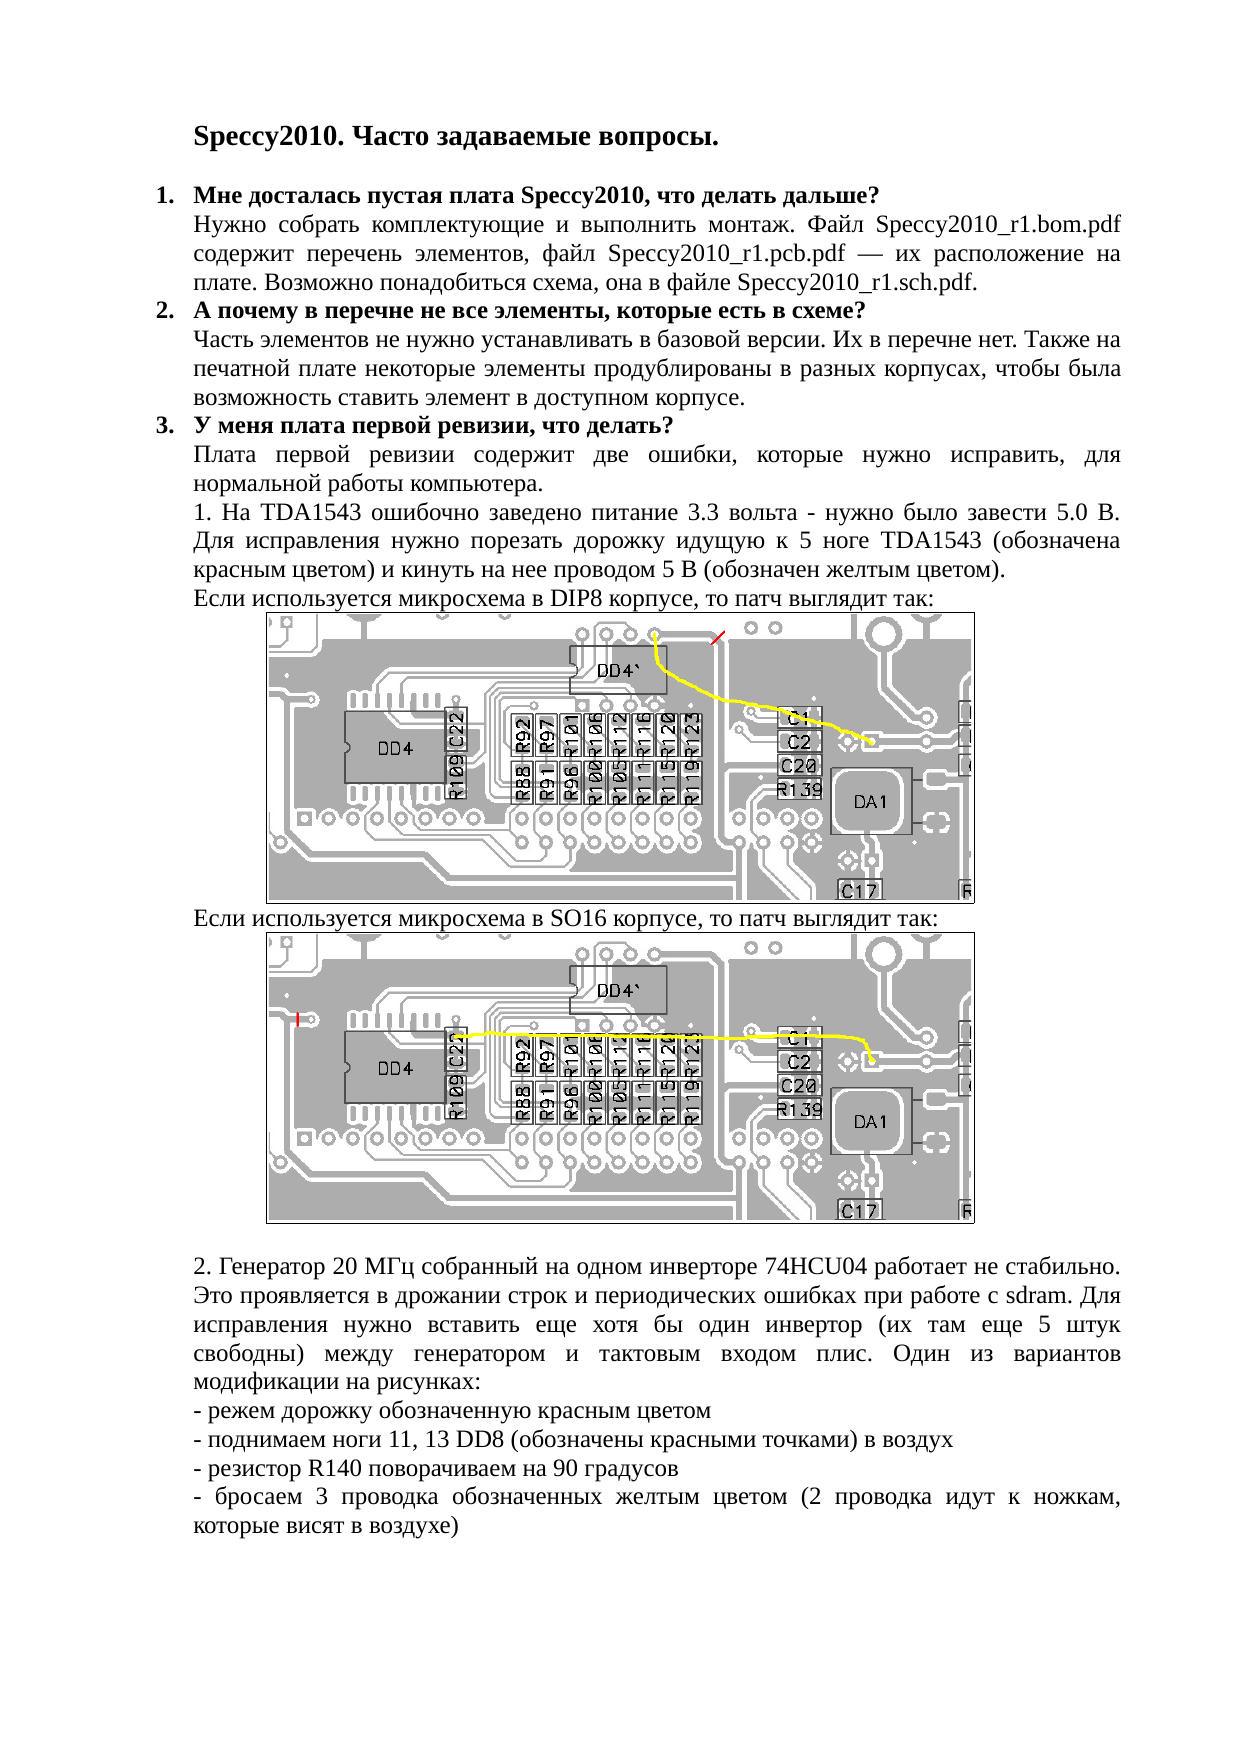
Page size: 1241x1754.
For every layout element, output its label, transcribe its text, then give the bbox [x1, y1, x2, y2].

picture [268, 614, 972, 900]
list Мне досталась пустая плата Speccy2010, что делать дальше? [156, 180, 1122, 209]
list - резистор R140 поворачиваем на 90 градусов [156, 1453, 1122, 1481]
list Часть элементов не нужно устанавливать в базовой версии. Их в перечне нет. Также на печатной плате некоторые элементы продублированы в разных корпусах, чтобы была возможность ставить элемент в доступном корпусе. [156, 324, 1122, 410]
list - поднимаем ноги 11, 13 DD8 (обозначены красными точками) в воздух [156, 1424, 1122, 1453]
list Если используется микросхема в SO16 корпусе, то патч выглядит так: [156, 612, 1122, 932]
list Плата первой ревизии содержит две ошибки, которые нужно исправить, для нормальной работы компьютера. [156, 439, 1122, 497]
list Speccy2010. Часто задаваемые вопросы. [156, 118, 1122, 152]
list - бросаем 3 проводка обозначенных желтым цветом (2 проводка идут к ножкам, которые висят в воздухе) [156, 1481, 1122, 1539]
list Нужно собрать комплектующие и выполнить монтаж. Файл Speccy2010_r1.bom.pdf содержит перечень элементов, файл Speccy2010_r1.pcb.pdf — их расположение на плате. Возможно понадобиться схема, она в файле Speccy2010_r1.sch.pdf. [156, 209, 1122, 295]
list 1. На TDA1543 ошибочно заведено питание 3.3 вольта - нужно было завести 5.0 В. Для исправления нужно порезать дорожку идущую к 5 ноге TDA1543 (обозначена красным цветом) и кинуть на нее проводом 5 В (обозначен желтым цветом). [156, 497, 1122, 583]
list - режем дорожку обозначенную красным цветом [156, 1395, 1122, 1424]
list 2. Генератор 20 МГц собранный на одном инверторе 74HCU04 работает не стабильно. Это проявляется в дрожании строк и периодических ошибках при работе с sdram. Для исправления нужно вставить еще хотя бы один инвертор (их там еще 5 штук свободны) между генератором и тактовым входом плис. Один из вариантов модификации на рисунках: [156, 1251, 1122, 1395]
list Если используется микросхема в DIP8 корпусе, то патч выглядит так: [156, 583, 1122, 612]
list У меня плата первой ревизии, что делать? [156, 410, 1122, 439]
picture [268, 934, 972, 1220]
list А почему в перечне не все элементы, которые есть в схеме? [156, 295, 1122, 324]
